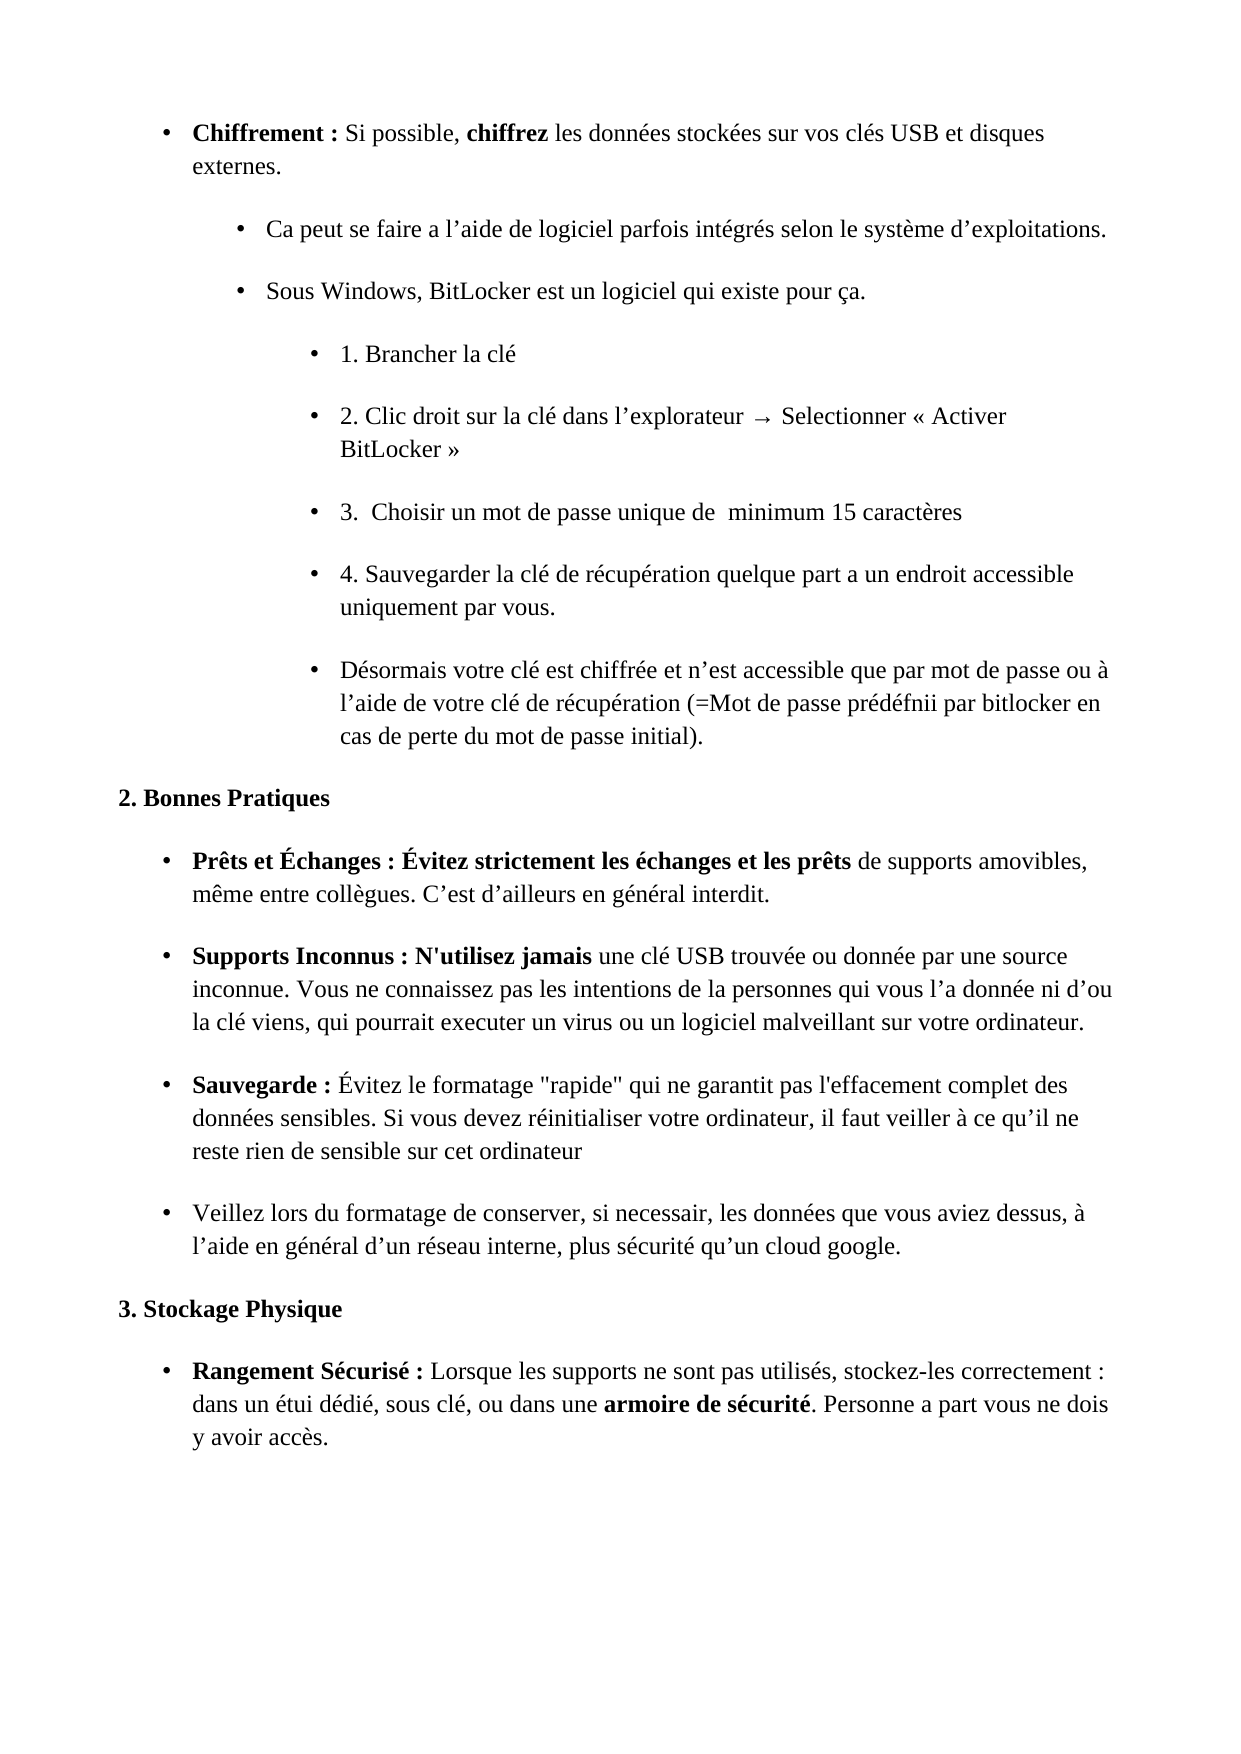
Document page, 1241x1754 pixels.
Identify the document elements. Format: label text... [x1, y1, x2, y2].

list 2. Clic droit sur la clé dans l’explorateur → Selectionner « Activer BitLocker » [310, 401, 1122, 463]
subtitle 2. Bonnes Pratiques [118, 783, 1122, 812]
list Veillez lors du formatage de conserver, si necessair, les données que vous aviez dessus, à l’aide en général d’un réseau interne, plus sécurité qu’un cloud google. [162, 1198, 1122, 1260]
list 1. Brancher la clé [310, 339, 1122, 367]
list 4. Sauvegarder la clé de récupération quelque part a un endroit accessible uniquement par vous. [310, 559, 1122, 621]
list Sous Windows, BitLocker est un logiciel qui existe pour ça. [236, 276, 1122, 305]
list Prêts et Échanges : Évitez strictement les échanges et les prêts de supports amovibles, même entre collègues. C’est d’ailleurs en général interdit. [162, 846, 1122, 907]
list 3. Choisir un mot de passe unique de minimum 15 caractères [310, 497, 1122, 525]
list Supports Inconnus : N'utilisez jamais une clé USB trouvée ou donnée par une source inconnue. Vous ne connaissez pas les intentions de la personnes qui vous l’a donnée ni d’ou la clé viens, qui pourrait executer un virus ou un logiciel malveillant sur votre ordinateur. [162, 941, 1122, 1036]
list Ca peut se faire a l’aide de logiciel parfois intégrés selon le système d’exploitations. [236, 214, 1122, 242]
subtitle 3. Stockage Physique [118, 1294, 1122, 1323]
list Désormais votre clé est chiffrée et n’est accessible que par mot de passe ou à l’aide de votre clé de récupération (=Mot de passe prédéfnii par bitlocker en cas de perte du mot de passe initial). [310, 655, 1122, 749]
list Chiffrement : Si possible, chiffrez les données stockées sur vos clés USB et disques externes. [162, 118, 1122, 180]
list Rangement Sécurisé : Lorsque les supports ne sont pas utilisés, stockez-les correctement : dans un étui dédié, sous clé, ou dans une armoire de sécurité. Personne a part vous ne dois y avoir accès. [162, 1356, 1122, 1451]
list Sauvegarde : Évitez le formatage "rapide" qui ne garantit pas l'effacement complet des données sensibles. Si vous devez réinitialiser votre ordinateur, il faut veiller à ce qu’il ne reste rien de sensible sur cet ordinateur [162, 1070, 1122, 1164]
